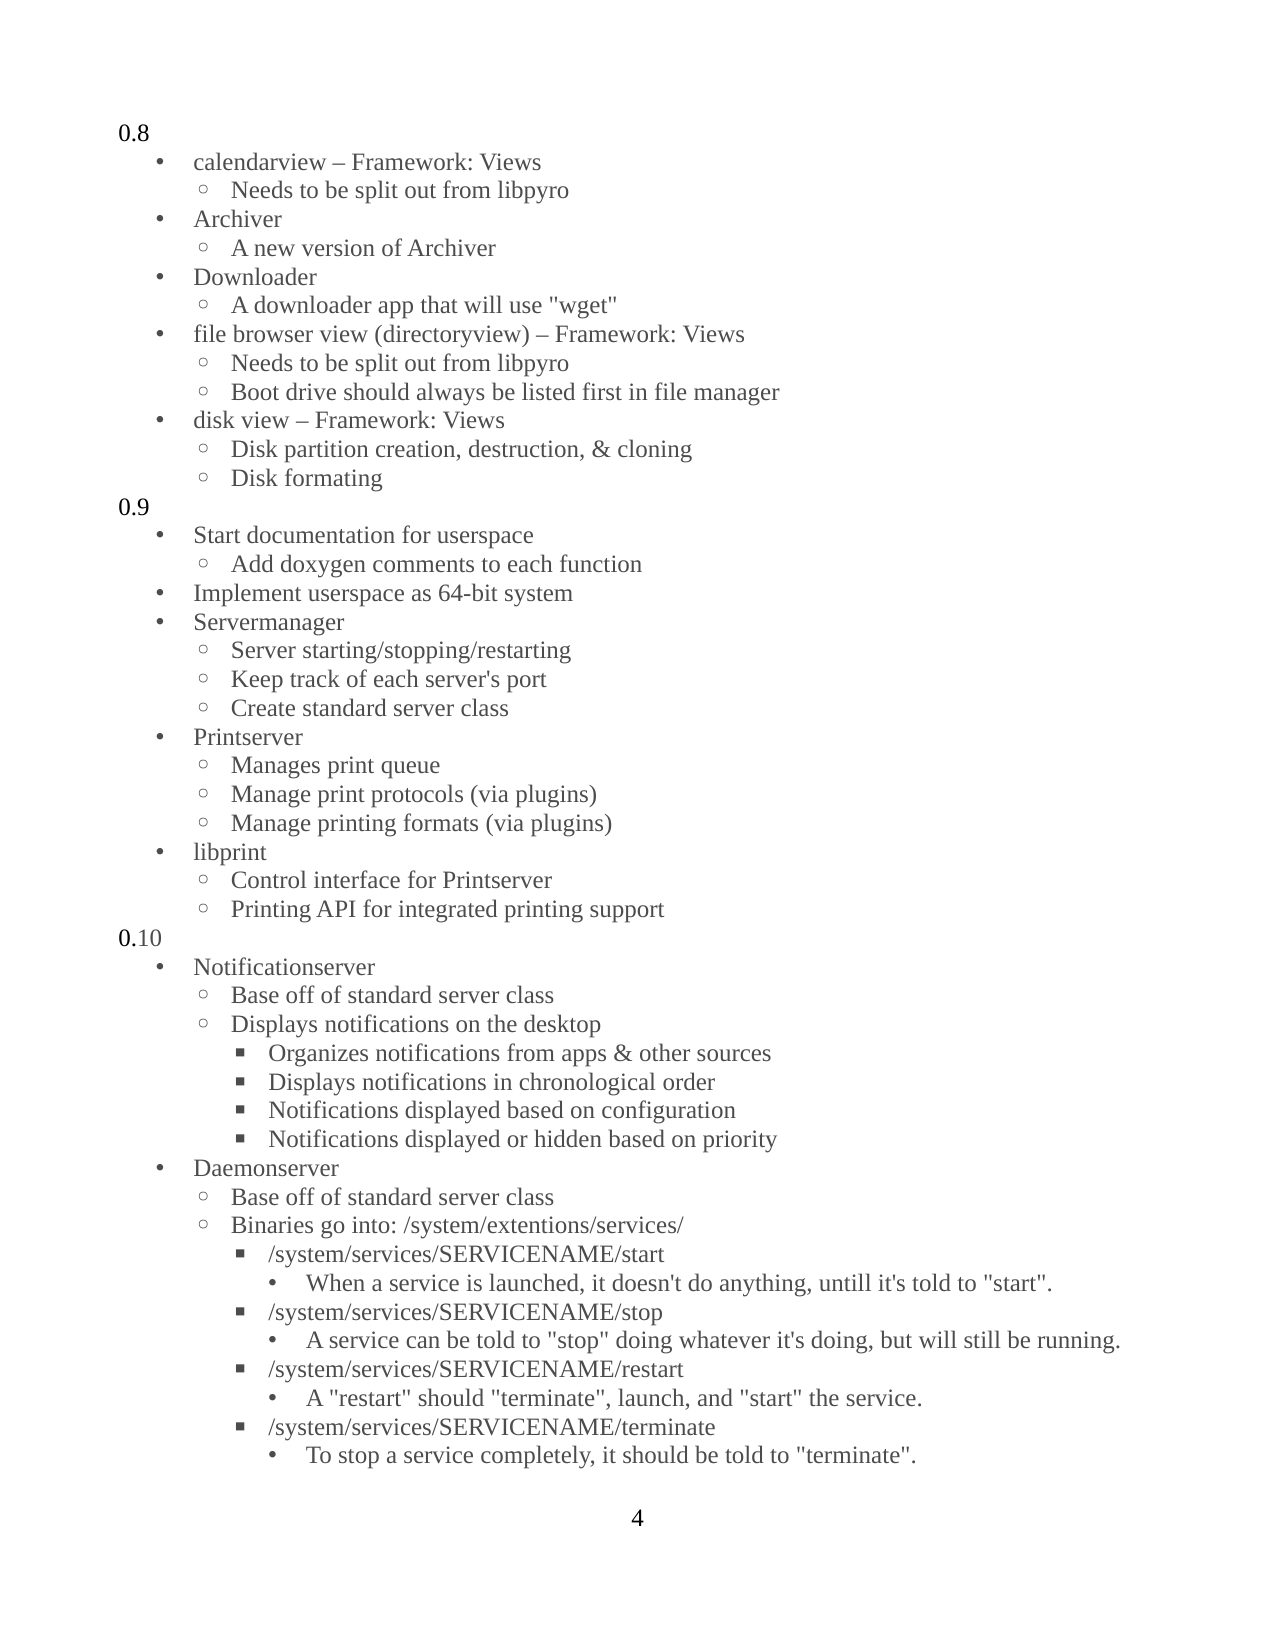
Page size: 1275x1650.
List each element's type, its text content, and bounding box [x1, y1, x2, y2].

list calendarview – Framework: Views [156, 147, 1157, 176]
list Manage print protocols (via plugins) [193, 779, 1157, 808]
list Server starting/stopping/restarting [193, 636, 1157, 664]
list Organizes notifications from apps & other sources [231, 1038, 1157, 1067]
list Notificationserver [156, 952, 1157, 981]
list Boot drive should always be listed first in file manager [193, 377, 1157, 406]
list libprint [156, 837, 1157, 866]
list Keep track of each server's port [193, 664, 1157, 693]
text 0.10 [118, 923, 1157, 952]
list Base off of standard server class [193, 1182, 1157, 1211]
list /system/services/SERVICENAME/start [231, 1239, 1157, 1268]
list Manages print queue [193, 751, 1157, 779]
list Printserver [156, 722, 1157, 751]
text 0.9 [118, 492, 1157, 521]
list Binaries go into: /system/extentions/services/ [193, 1211, 1157, 1239]
list A new version of Archiver [193, 233, 1157, 262]
list Needs to be split out from libpyro [193, 176, 1157, 204]
list Displays notifications on the desktop [193, 1009, 1157, 1038]
list A downloader app that will use "wget" [193, 291, 1157, 319]
list Downloader [156, 262, 1157, 291]
list Disk formating [193, 463, 1157, 492]
list Base off of standard server class [193, 981, 1157, 1009]
list Start documentation for userspace [156, 521, 1157, 549]
list A service can be told to "stop" doing whatever it's doing, but will still be running. [268, 1326, 1157, 1354]
list file browser view (directoryview) – Framework: Views [156, 319, 1157, 348]
list /system/services/SERVICENAME/terminate [231, 1412, 1157, 1441]
list Servermanager [156, 607, 1157, 636]
list Daemonserver [156, 1153, 1157, 1182]
list Disk partition creation, destruction, & cloning [193, 434, 1157, 463]
list When a service is launched, it doesn't do anything, untill it's told to "start". [268, 1268, 1157, 1297]
list Add doxygen comments to each function [193, 549, 1157, 578]
list /system/services/SERVICENAME/stop [231, 1297, 1157, 1326]
list Create standard server class [193, 693, 1157, 722]
list /system/services/SERVICENAME/restart [231, 1354, 1157, 1383]
list Implement userspace as 64-bit system [156, 578, 1157, 607]
list Control interface for Printserver [193, 866, 1157, 894]
list A "restart" should "terminate", launch, and "start" the service. [268, 1383, 1157, 1412]
text 0.8 [118, 118, 1157, 147]
list Notifications displayed or hidden based on priority [231, 1124, 1157, 1153]
list Manage printing formats (via plugins) [193, 808, 1157, 837]
list disk view – Framework: Views [156, 406, 1157, 434]
list Needs to be split out from libpyro [193, 348, 1157, 377]
list Printing API for integrated printing support [193, 894, 1157, 923]
list To stop a service completely, it should be told to "terminate". [268, 1441, 1157, 1469]
list Archiver [156, 204, 1157, 233]
list Notifications displayed based on configuration [231, 1096, 1157, 1124]
list Displays notifications in chronological order [231, 1067, 1157, 1096]
